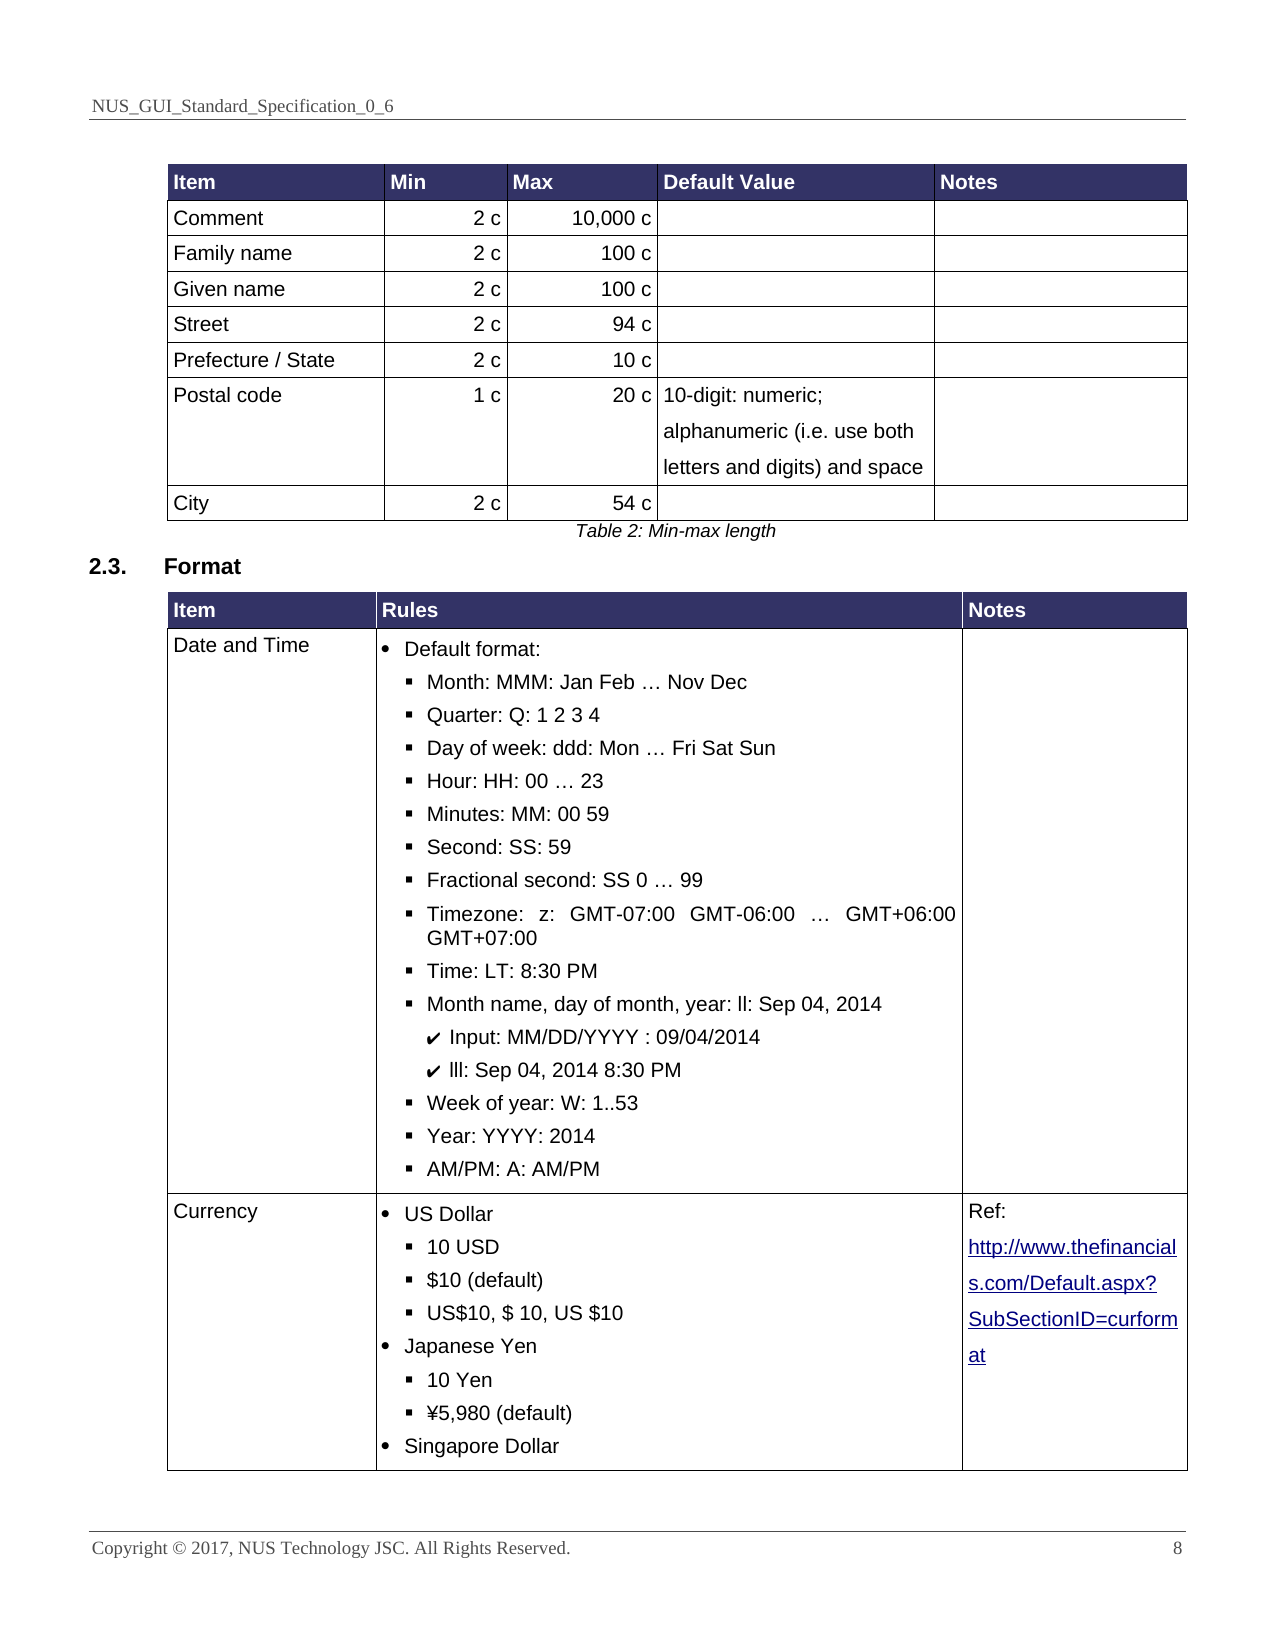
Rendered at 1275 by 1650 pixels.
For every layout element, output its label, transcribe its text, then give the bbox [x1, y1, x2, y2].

table_cell [658, 486, 934, 520]
table_cell City [168, 486, 384, 520]
text Table 2: Min-max length [167, 521, 1186, 542]
table_cell Default format: Month: MMM: Jan Feb … Nov Dec Quarter: Q: 1 2 3 4 Day of week: ddd: Mon … Fri Sat Sun Hour: HH: 00 … 23 Minutes: MM: 00 59 Second: SS: 59 Fractional second: SS 0 … 99 Timezone: z: GMT-07:00 GMT-06:00 … GMT+06:00 GMT+07:00 Time: LT: 8:30 PM Month name, day of month, year: ll: Sep 04, 2014 Input: MM/DD/YYYY : 09/04/2014 lll: Sep 04, 2014 8:30 PM Week of year: W: 1..53 Year: YYYY: 2014 AM/PM: A: AM/PM [377, 629, 962, 1193]
table_cell 20 c [508, 378, 657, 485]
table_header Notes [935, 164, 1187, 200]
table_cell 100 c [508, 272, 657, 306]
table_cell [658, 343, 934, 377]
table_cell 2 c [385, 343, 507, 377]
table_cell 54 c [508, 486, 657, 520]
table_cell 1 c [385, 378, 507, 485]
table_cell [658, 272, 934, 306]
table_cell [963, 629, 1187, 1193]
table_cell Currency [168, 1194, 376, 1470]
table_cell 10-digit: numeric; alphanumeric (i.e. use both letters and digits) and space [658, 378, 934, 485]
table_cell 2 c [385, 486, 507, 520]
table_header Item [168, 164, 384, 200]
table_header Min [385, 164, 507, 200]
table_cell 94 c [508, 307, 657, 342]
table_cell [935, 343, 1187, 377]
table_cell [658, 236, 934, 271]
table_cell 2 c [385, 236, 507, 271]
table_cell Street [168, 307, 384, 342]
table_cell Given name [168, 272, 384, 306]
table_cell 100 c [508, 236, 657, 271]
table_header Notes [963, 592, 1187, 628]
table_cell 2 c [385, 307, 507, 342]
table_cell 2 c [385, 272, 507, 306]
table_cell 10 c [508, 343, 657, 377]
table_cell US Dollar 10 USD $10 (default) US$10, $ 10, US $10 Japanese Yen 10 Yen ¥5,980 (default) Singapore Dollar 10 SGD S$10 (default), S$ 10 Euro 10 EUR €10 (default), € 10 British Pound (Sterling) 10 GBP £10(default), £ 10 [377, 1194, 962, 1470]
table_cell Prefecture / State [168, 343, 384, 377]
table_cell [935, 236, 1187, 271]
table_cell [935, 486, 1187, 520]
table_cell Postal code [168, 378, 384, 485]
table_cell [935, 307, 1187, 342]
table_cell [935, 272, 1187, 306]
table_cell [935, 201, 1187, 235]
table_cell 10,000 c [508, 201, 657, 235]
table_header Rules [377, 592, 962, 628]
table_cell [658, 307, 934, 342]
table_cell [935, 378, 1187, 485]
table_cell Family name [168, 236, 384, 271]
table_cell Ref: http://www.thefinancials.com/Default.aspx?SubSectionID=curformat [963, 1194, 1187, 1470]
table_cell Comment [168, 201, 384, 235]
table_cell 2 c [385, 201, 507, 235]
table_cell [658, 201, 934, 235]
subtitle Format [88, 553, 1186, 579]
table_cell Date and Time [168, 629, 376, 1193]
table_header Max [508, 164, 657, 200]
table_header Default Value [658, 164, 934, 200]
table_header Item [168, 592, 376, 628]
